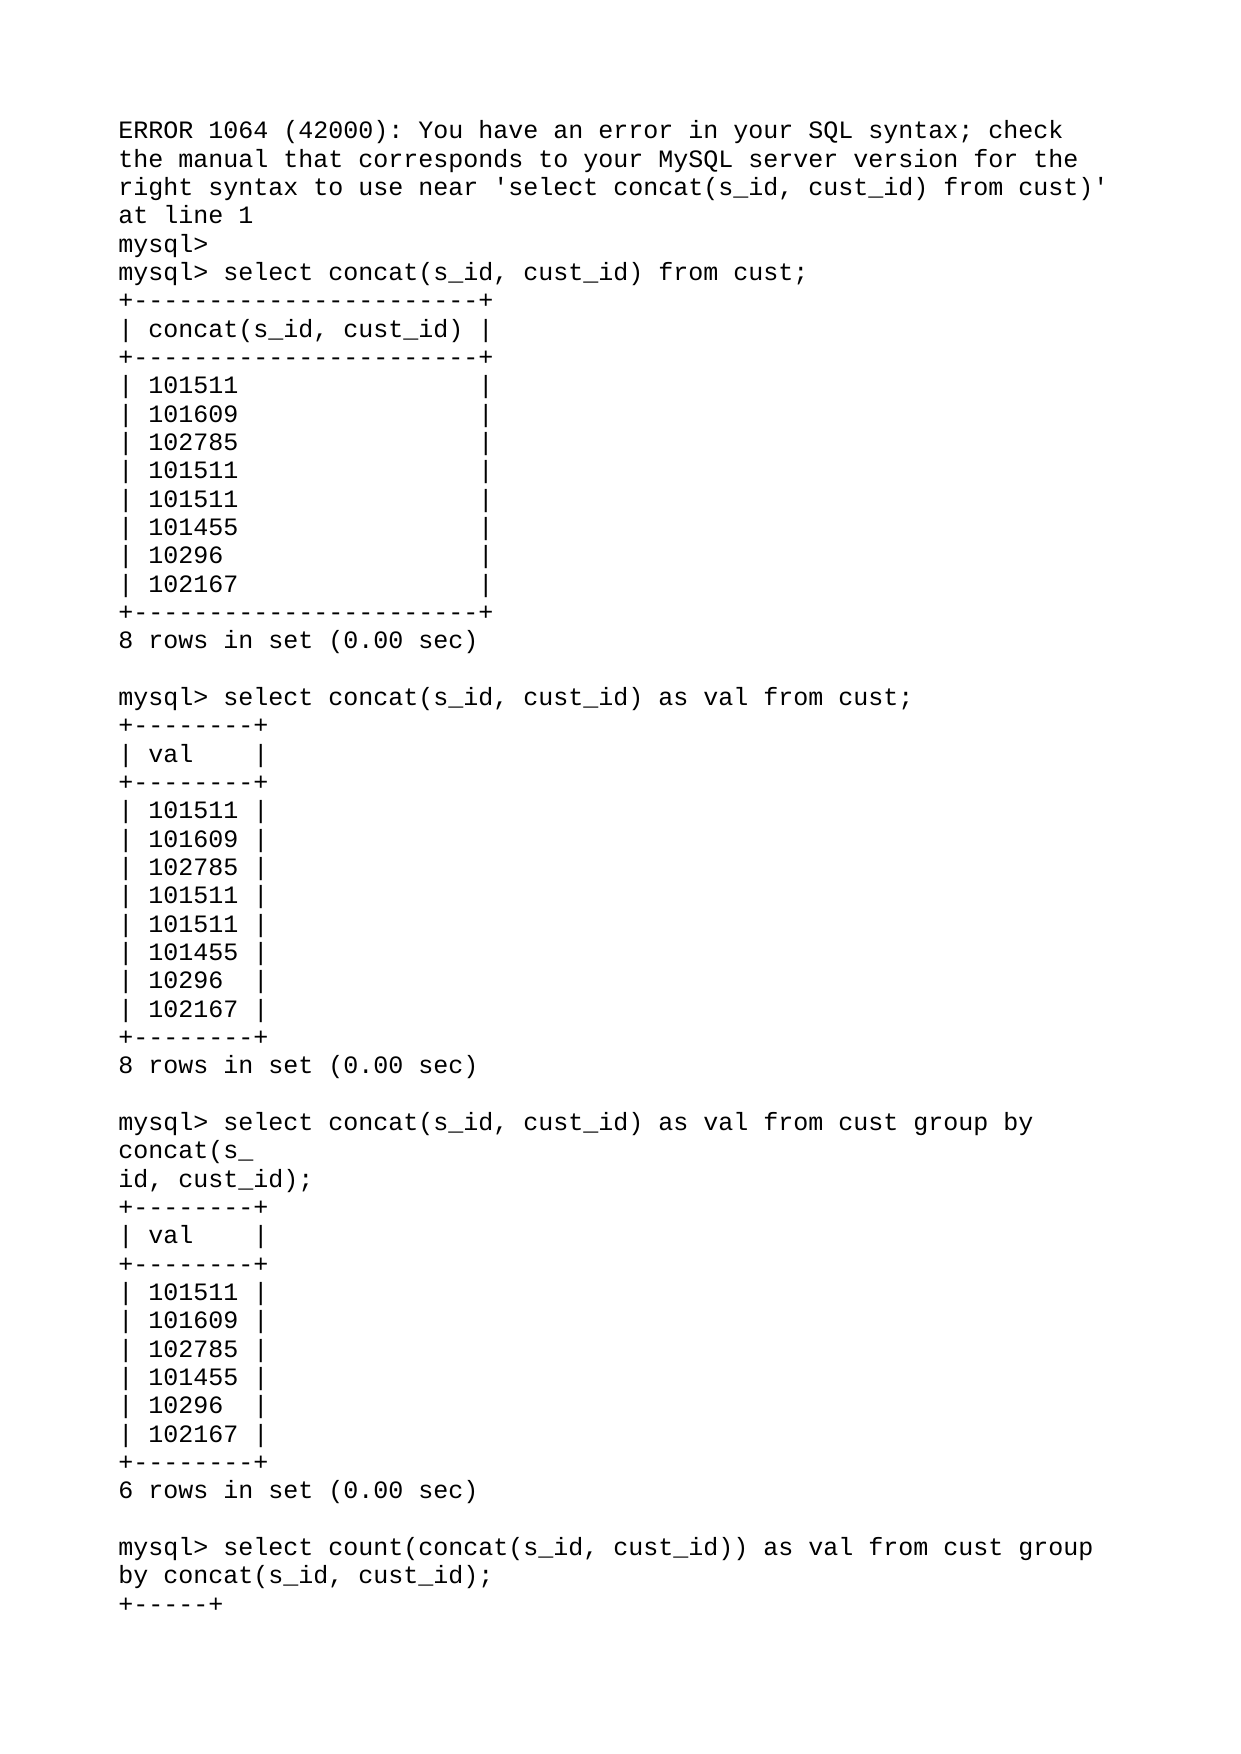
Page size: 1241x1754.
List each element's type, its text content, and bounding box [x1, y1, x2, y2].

text | 101609 | [118, 1308, 1122, 1336]
text | 102785 | [118, 855, 1122, 883]
text | 101609 | [118, 401, 1122, 430]
text | 102785 | [118, 430, 1122, 458]
text | 102785 | [118, 1336, 1122, 1365]
text +-----------------------+ [118, 288, 1122, 316]
text +--------+ [118, 1195, 1122, 1223]
text | 101511 | [118, 798, 1122, 826]
text | 101511 | [118, 883, 1122, 911]
text | 101455 | [118, 940, 1122, 968]
text 8 rows in set (0.00 sec) [118, 628, 1122, 656]
text | 101511 | [118, 1280, 1122, 1308]
text mysql> select concat(s_id, cust_id) as val from cust group by concat(s_ [118, 1110, 1122, 1166]
text | 101609 | [118, 826, 1122, 855]
text +-----------------------+ [118, 345, 1122, 373]
text | 101455 | [118, 515, 1122, 543]
text mysql> [118, 231, 1122, 260]
text | 101455 | [118, 1365, 1122, 1393]
text | 101511 | [118, 373, 1122, 401]
text | 10296 | [118, 968, 1122, 996]
text mysql> select concat(s_id, cust_id) as val from cust; [118, 685, 1122, 713]
text | 102167 | [118, 996, 1122, 1025]
text mysql> select concat(s_id, cust_id) from cust; [118, 260, 1122, 288]
text +--------+ [118, 1251, 1122, 1280]
text +--------+ [118, 770, 1122, 798]
text | 10296 | [118, 1393, 1122, 1421]
text +-----------------------+ [118, 600, 1122, 628]
text +--------+ [118, 1025, 1122, 1053]
text | 101511 | [118, 458, 1122, 486]
text | 101511 | [118, 911, 1122, 940]
text +-----+ [118, 1591, 1122, 1620]
text +--------+ [118, 1450, 1122, 1478]
text | 10296 | [118, 543, 1122, 571]
text | 101511 | [118, 486, 1122, 515]
text id, cust_id); [118, 1166, 1122, 1195]
text | 102167 | [118, 1421, 1122, 1450]
text | val | [118, 1223, 1122, 1251]
text 6 rows in set (0.00 sec) [118, 1478, 1122, 1506]
text 8 rows in set (0.00 sec) [118, 1053, 1122, 1081]
text | 102167 | [118, 571, 1122, 600]
text mysql> select count(concat(s_id, cust_id)) as val from cust group by concat(s_id, cust_id); [118, 1535, 1122, 1591]
text ERROR 1064 (42000): You have an error in your SQL syntax; check the manual that corresponds to your MySQL server version for the right syntax to use near 'select concat(s_id, cust_id) from cust)' at line 1 [118, 118, 1122, 231]
text | concat(s_id, cust_id) | [118, 316, 1122, 345]
text | val | [118, 741, 1122, 770]
text +--------+ [118, 713, 1122, 741]
